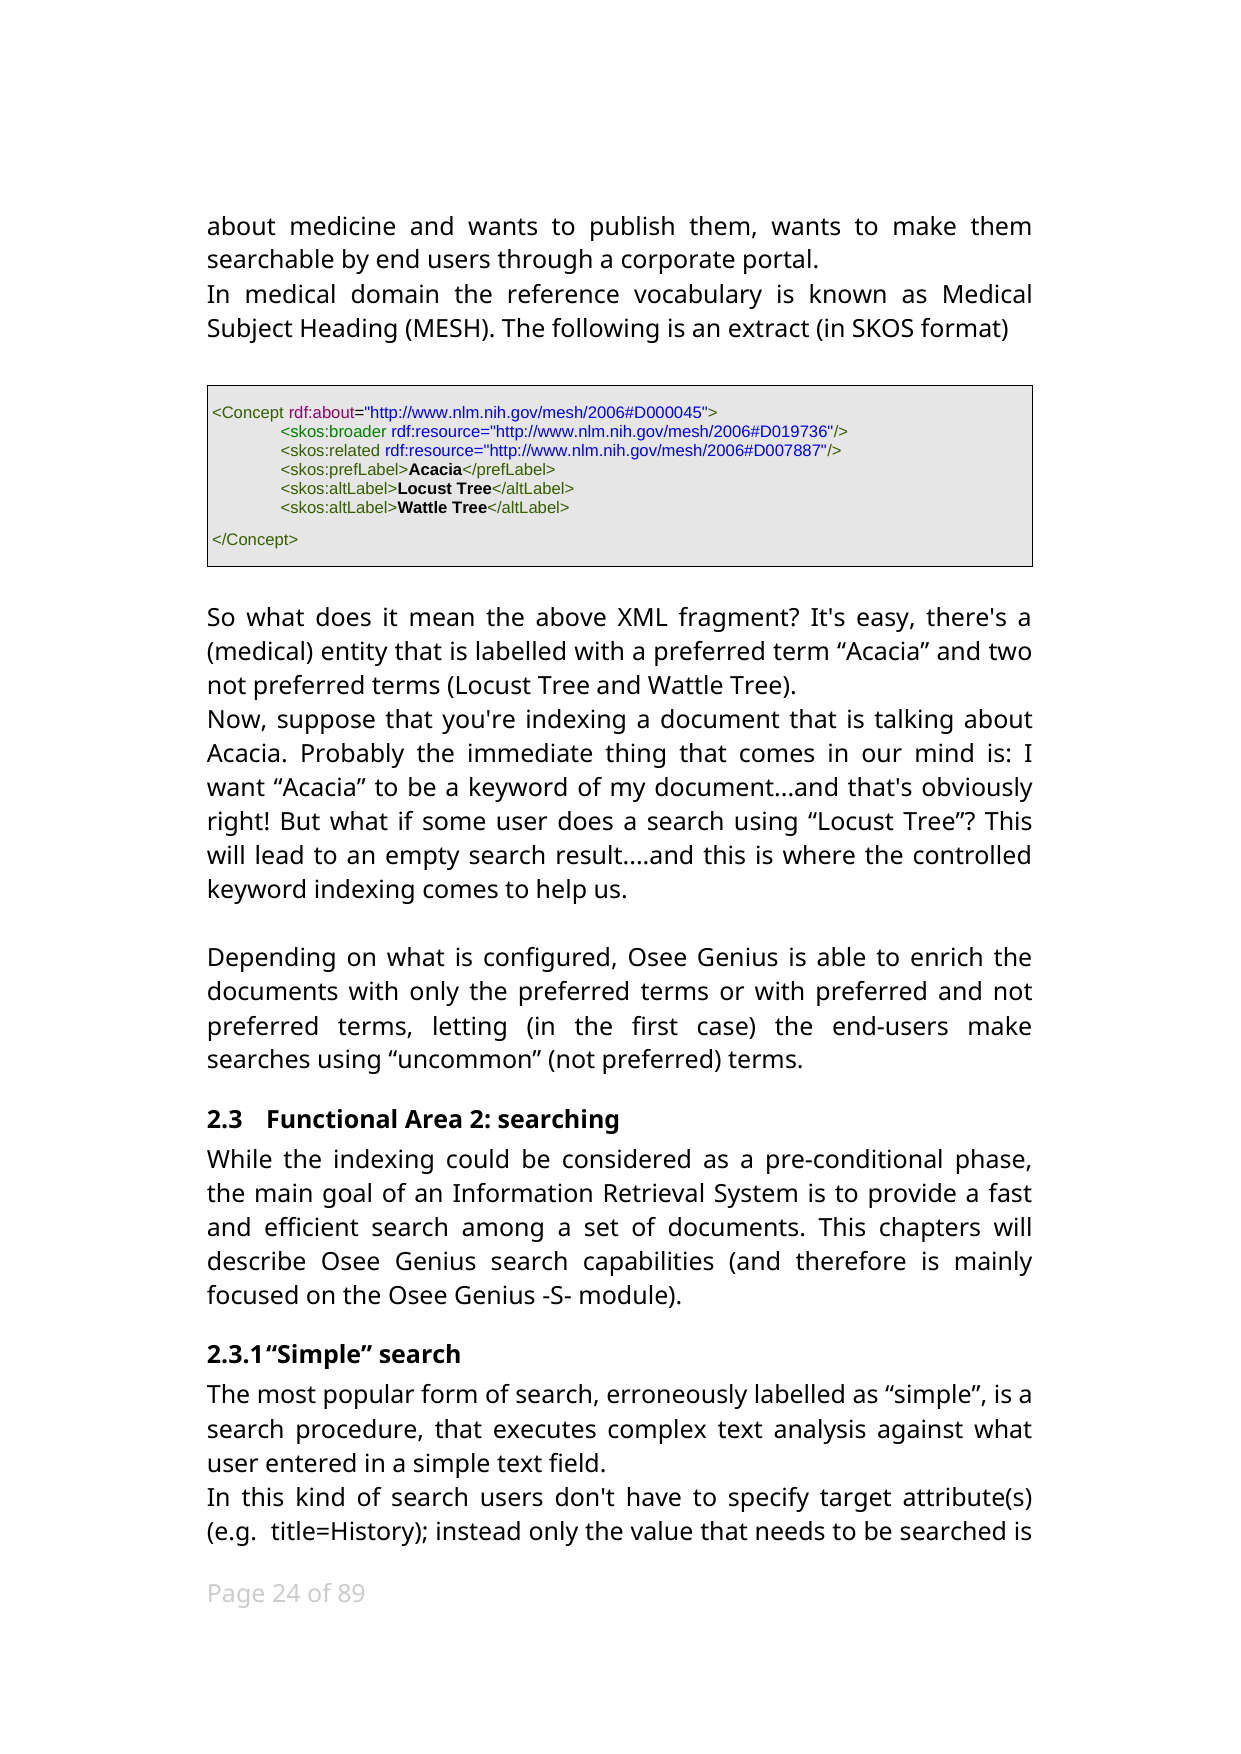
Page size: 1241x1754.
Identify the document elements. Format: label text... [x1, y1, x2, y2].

subtitle “Simple” search [207, 1337, 1033, 1371]
text Depending on what is configured, Osee Genius is able to enrich the documents with only the preferred terms or with preferred and not preferred terms, letting (in the first case) the end-users make searches using “uncommon” (not preferred) terms. [207, 940, 1033, 1076]
text So what does it mean the above XML fragment? It's easy, there's a (medical) entity that is labelled with a preferred term “Acacia” and two not preferred terms (Locust Tree and Wattle Tree). [207, 599, 1033, 702]
text While the indexing could be considered as a pre-conditional phase, the main goal of an Information Retrieval System is to provide a fast and efficient search among a set of documents. This chapters will describe Osee Genius search capabilities (and therefore is mainly focused on the Osee Genius -S- module). [207, 1142, 1033, 1312]
text The most popular form of search, erroneously labelled as “simple”, is a search procedure, that executes complex text analysis against what user entered in a simple text field. [207, 1377, 1033, 1479]
text Now, suppose that you're indexing a document that is talking about Acacia. Probably the immediate thing that comes in our mind is: I want “Acacia” to be a keyword of my document...and that's obviously right! But what if some user does a search using “Locust Tree”? This will lead to an empty search result....and this is where the controlled keyword indexing comes to help us. [207, 702, 1033, 906]
text In this kind of search users don't have to specify target attribute(s) (e.g. title=History); instead only the value that needs to be searched is [207, 1479, 1033, 1547]
text </Concept> [208, 512, 1032, 566]
text In medical domain the reference vocabulary is known as Medical Subject Heading (MESH). The following is an extract (in SKOS format) [207, 276, 1033, 344]
text <Concept rdf:about="http://www.nlm.nih.gov/mesh/2006#D000045"> <skos:broader rdf:resource="http://www.nlm.nih.gov/mesh/2006#D019736"/> <skos:related rdf:resource="http://www.nlm.nih.gov/mesh/2006#D007887"/> <skos:prefLabel>Acacia</prefLabel> <skos:altLabel>Locust Tree</altLabel> <skos:altLabel>Wattle Tree</altLabel> [208, 386, 1032, 512]
text about medicine and wants to publish them, wants to make them searchable by end users through a corporate portal. [207, 208, 1033, 276]
subtitle Functional Area 2: searching [207, 1101, 1033, 1135]
